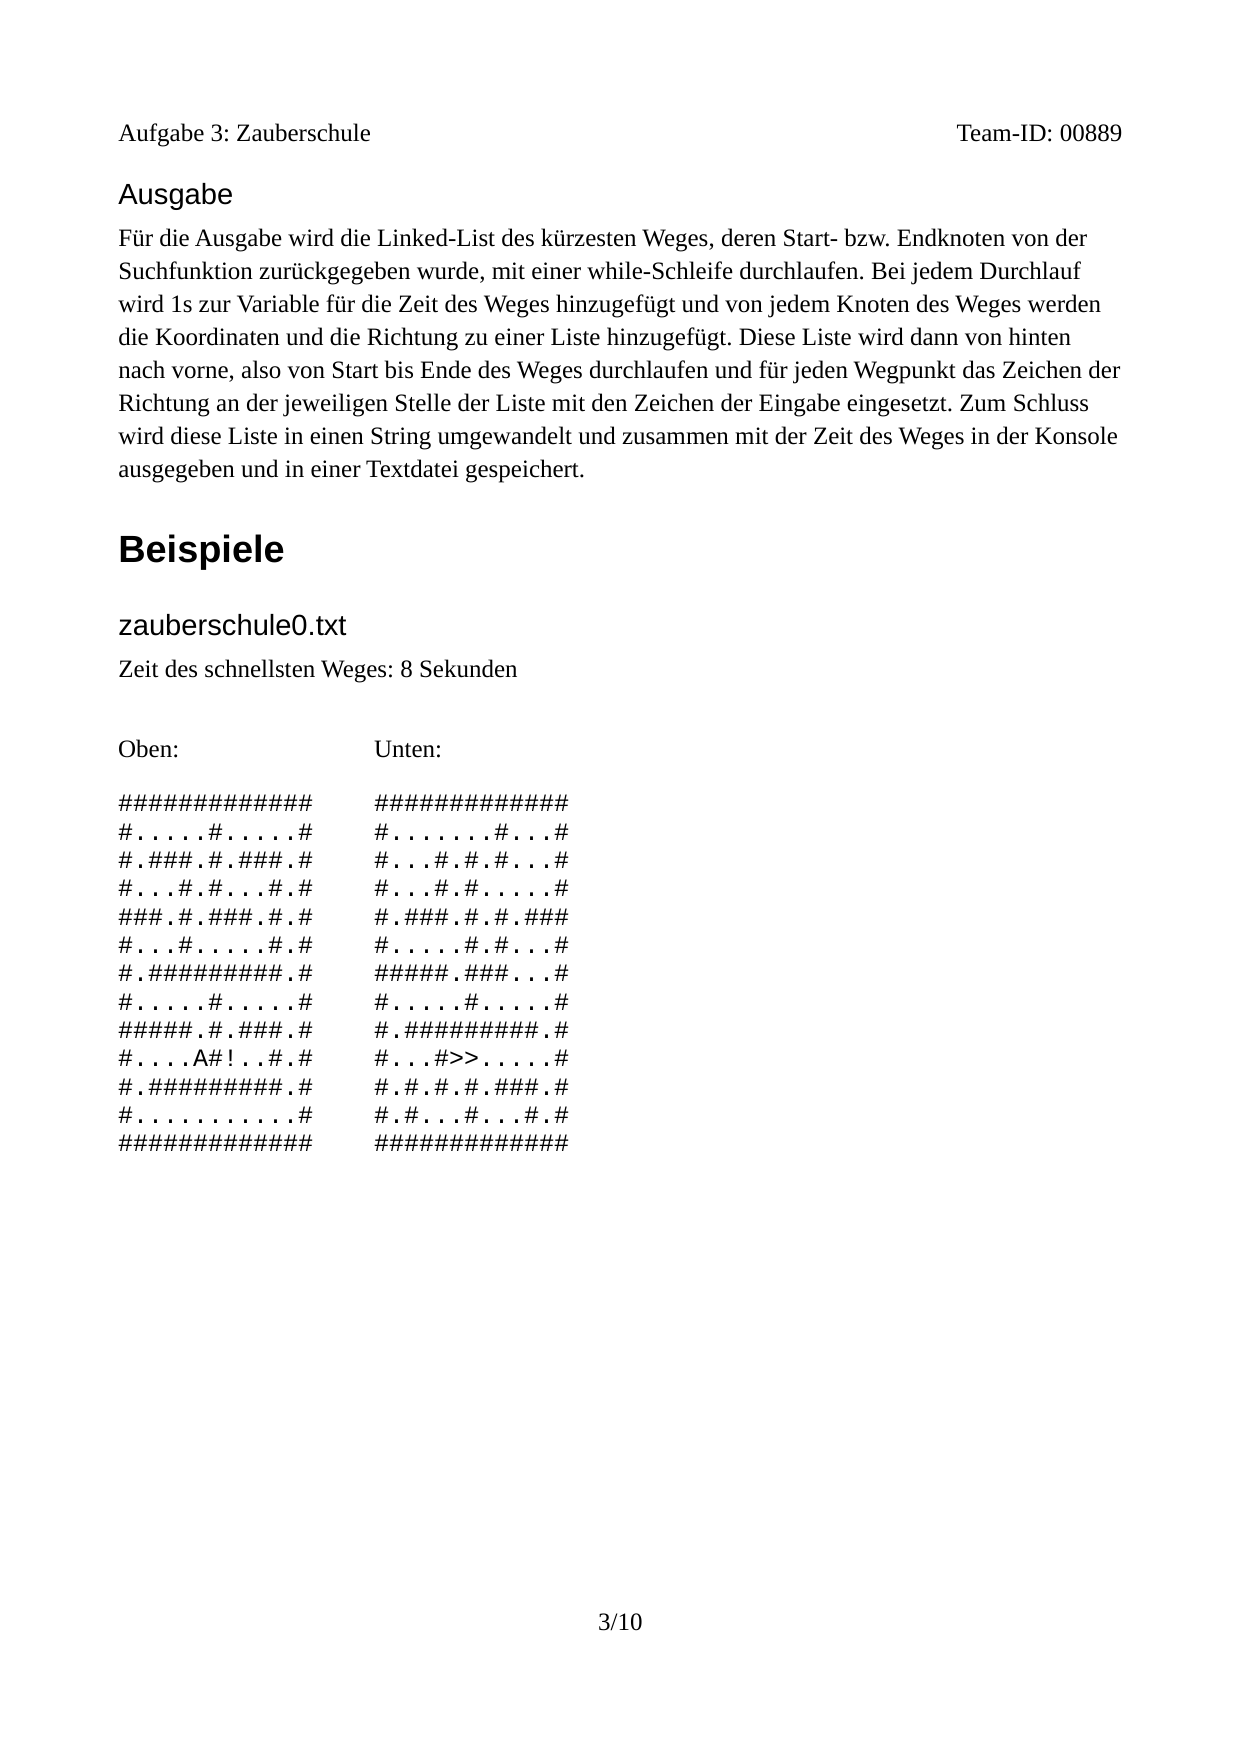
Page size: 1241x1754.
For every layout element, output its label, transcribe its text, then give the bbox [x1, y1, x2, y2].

subtitle Beispiele [118, 527, 1122, 570]
subtitle Ausgabe [118, 177, 1122, 210]
text Für die Ausgabe wird die Linked-List des kürzesten Weges, deren Start- bzw. Endknoten von der Suchfunktion zurückgegeben wurde, mit einer while-Schleife durchlaufen. Bei jedem Durchlauf wird 1s zur Variable für die Zeit des Weges hinzugefügt und von jedem Knoten des Weges werden die Koordinaten und die Richtung zu einer Liste hinzugefügt. Diese Liste wird dann von hinten nach vorne, also von Start bis Ende des Weges durchlaufen und für jeden Wegpunkt das Zeichen der Richtung an der jeweiligen Stelle der Liste mit den Zeichen der Eingabe eingesetzt. Zum Schluss wird diese Liste in einen String umgewandelt und zusammen mit der Zeit des Weges in der Konsole ausgegeben und in einer Textdatei gespeichert. [118, 223, 1122, 483]
text Zeit des schnellsten Weges: 8 Sekunden [118, 654, 1122, 683]
subtitle zauberschule0.txt [118, 608, 1122, 641]
